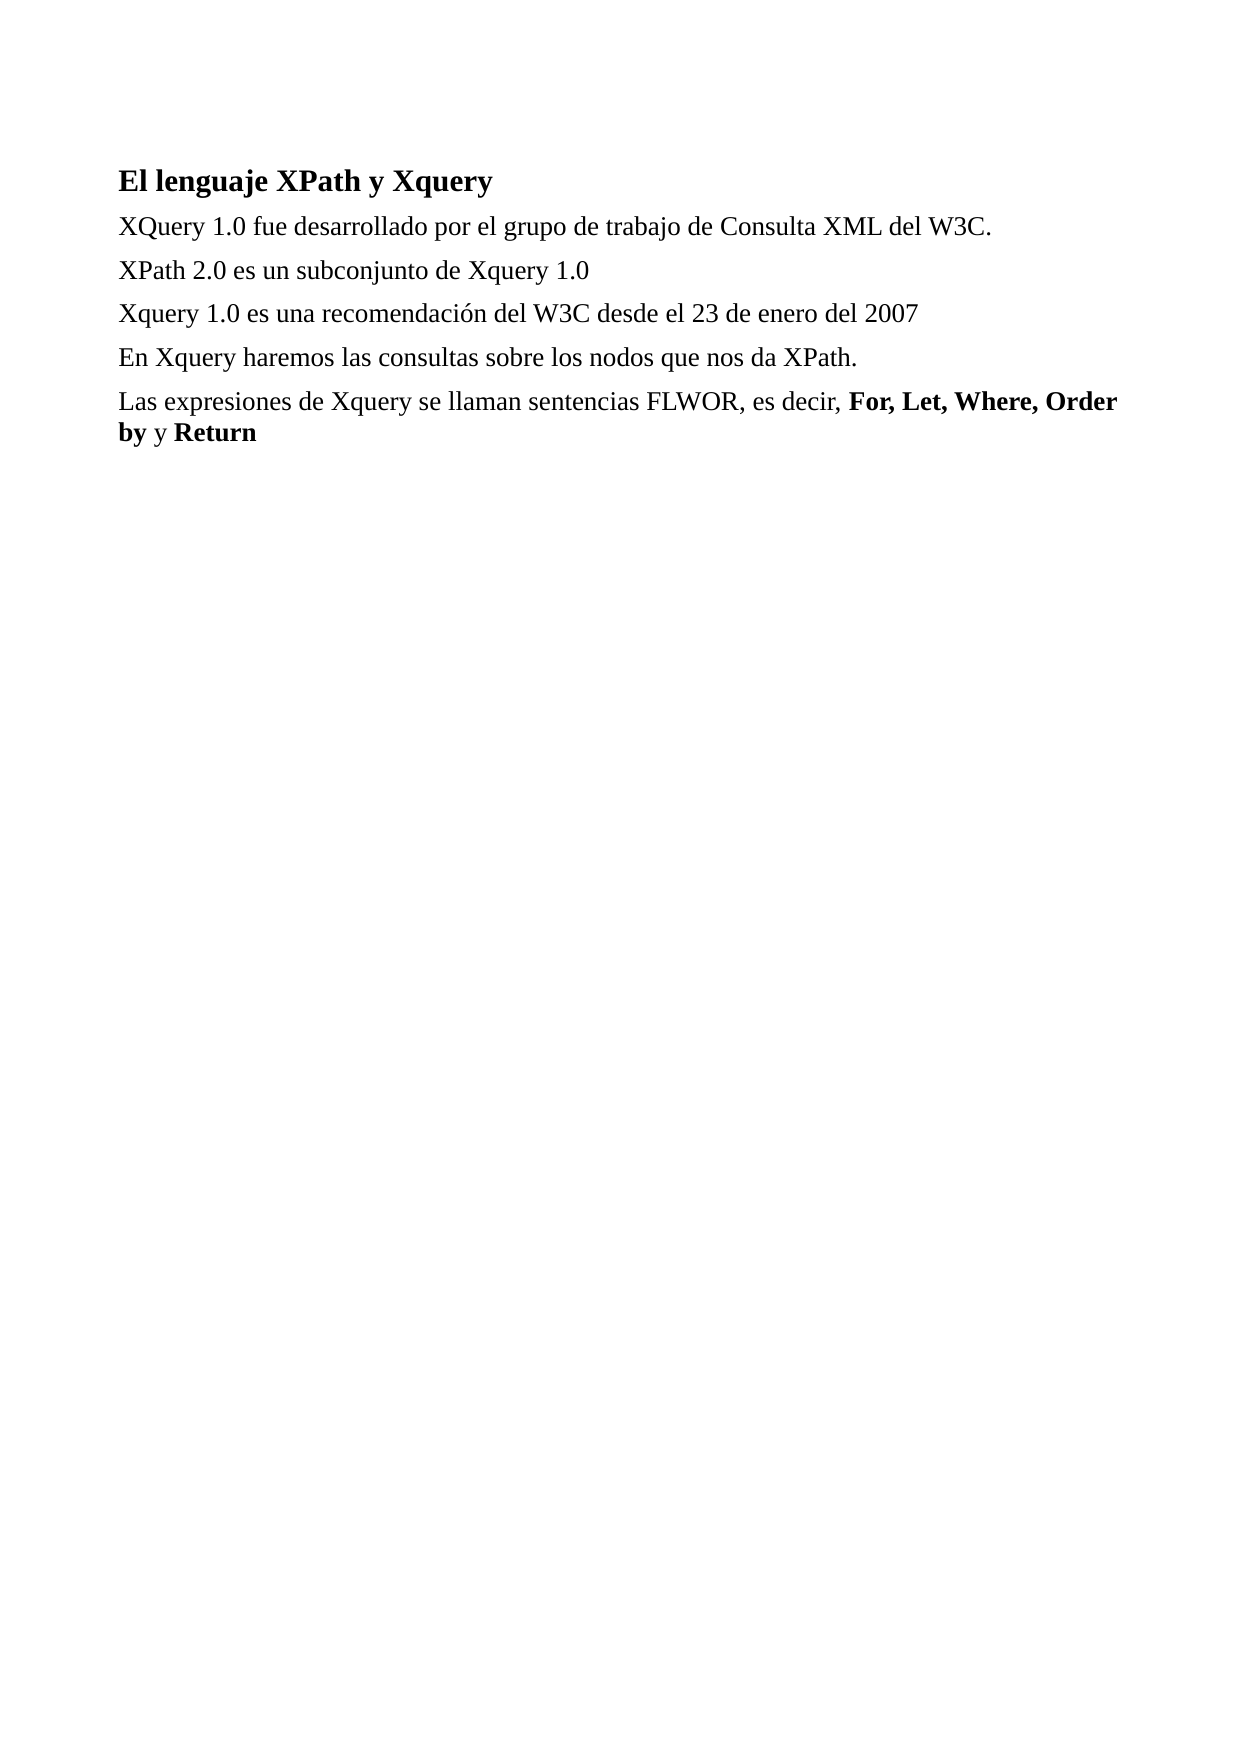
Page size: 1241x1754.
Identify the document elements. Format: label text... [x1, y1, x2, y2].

text Las expresiones de Xquery se llaman sentencias FLWOR, es decir, For, Let, Where, Order by y Return [118, 385, 1122, 447]
text El lenguaje XPath y Xquery [118, 162, 1122, 198]
text En Xquery haremos las consultas sobre los nodos que nos da XPath. [118, 341, 1122, 372]
text XQuery 1.0 fue desarrollado por el grupo de trabajo de Consulta XML del W3C. [118, 210, 1122, 241]
text Xquery 1.0 es una recomendación del W3C desde el 23 de enero del 2007 [118, 297, 1122, 329]
text XPath 2.0 es un subconjunto de Xquery 1.0 [118, 254, 1122, 285]
